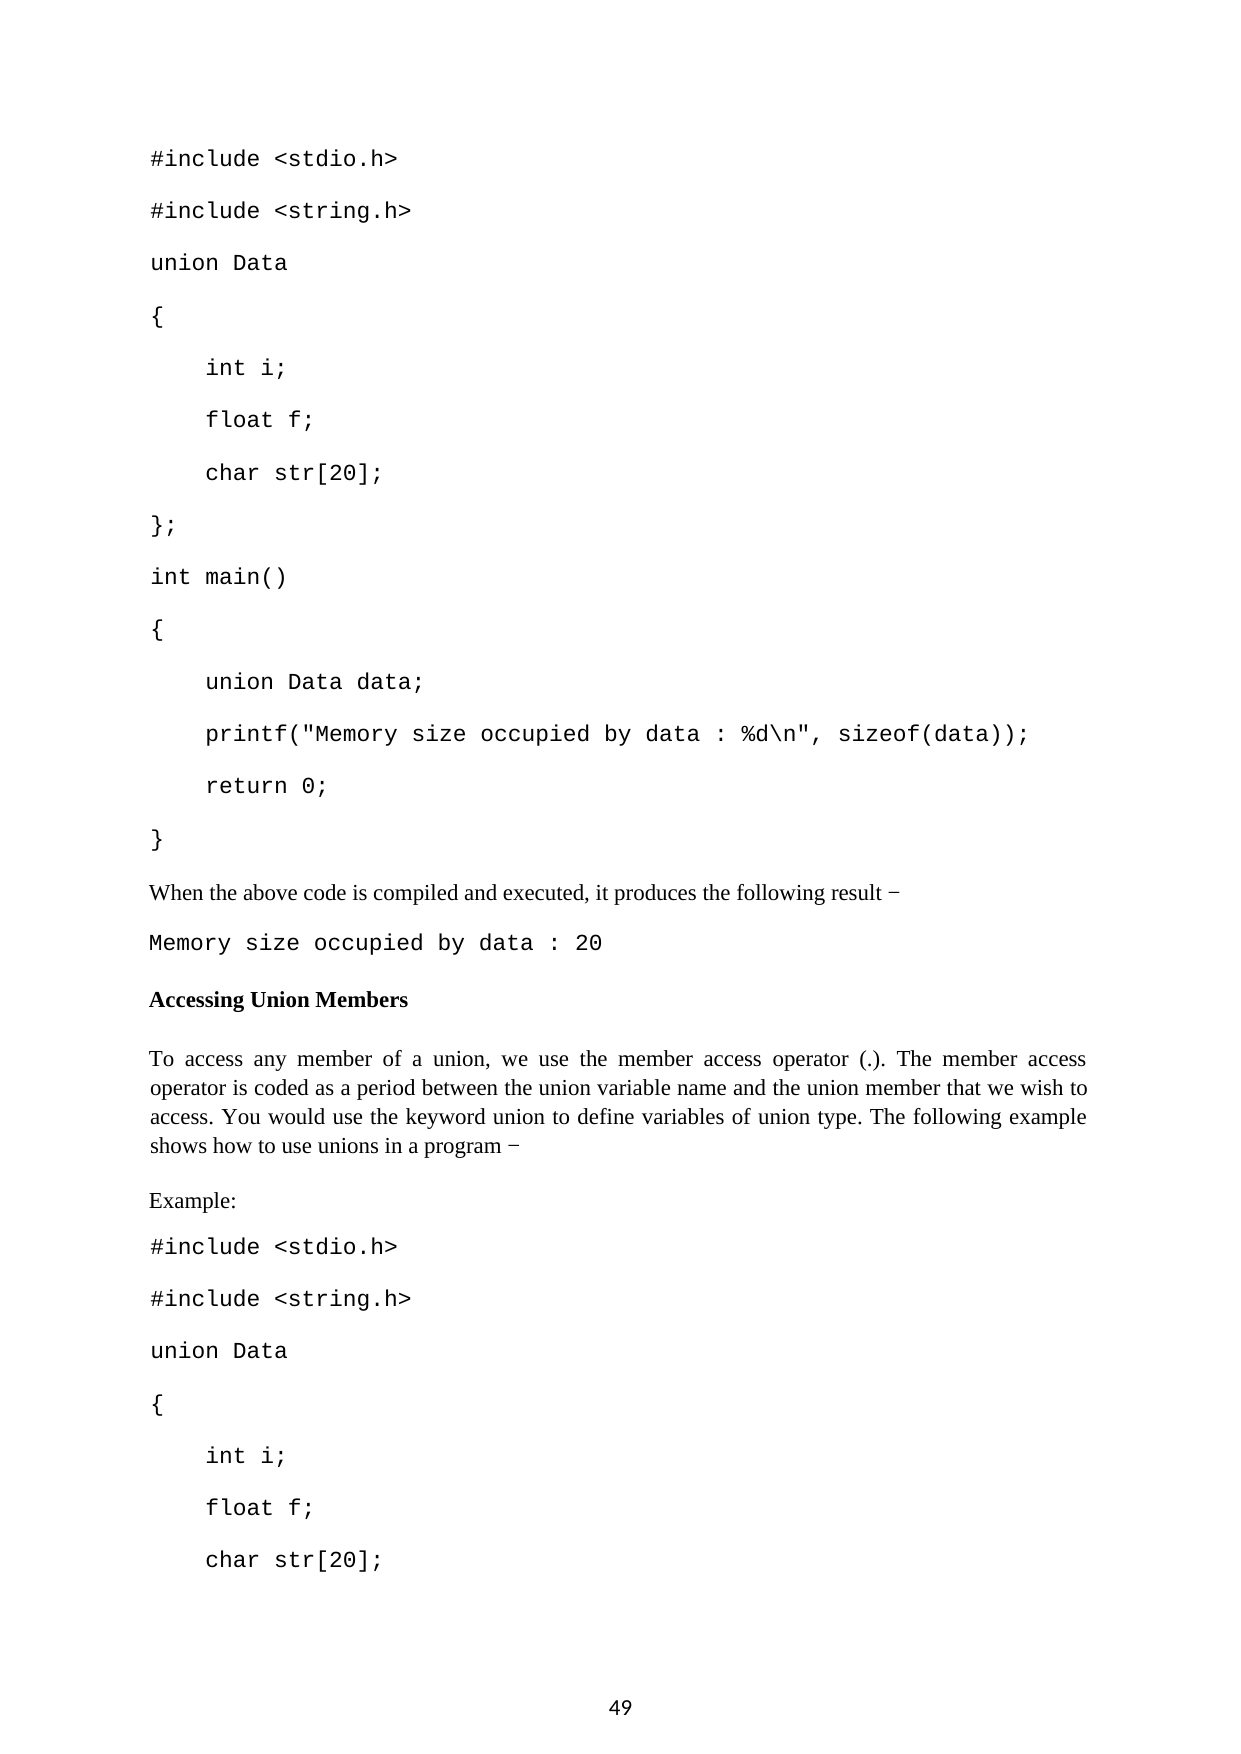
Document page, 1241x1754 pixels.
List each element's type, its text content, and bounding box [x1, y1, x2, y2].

text float f; [150, 1497, 1090, 1522]
text int i; [150, 356, 1090, 382]
text #include <string.h> [150, 1287, 1090, 1313]
subtitle Accessing Union Members [149, 986, 1090, 1013]
text float f; [150, 408, 1090, 434]
text { [150, 1392, 1090, 1418]
text #include <stdio.h> [150, 1235, 1090, 1261]
text char str[20]; [150, 461, 1090, 487]
text }; [150, 513, 1090, 539]
text #include <string.h> [150, 199, 1090, 225]
text int i; [150, 1444, 1090, 1470]
text To access any member of a union, we use the member access operator (.). The member access operator is coded as a period between the union variable name and the union member that we wish to access. You would use the keyword union to define variables of union type. The following example shows how to use unions in a program − [149, 1045, 1089, 1158]
text printf("Memory size occupied by data : %d\n", sizeof(data)); [150, 722, 1090, 748]
text int main() [150, 565, 1090, 591]
text union Data [150, 252, 1090, 278]
text union Data [150, 1340, 1090, 1366]
text union Data data; [150, 670, 1090, 696]
text { [150, 618, 1090, 644]
text Memory size occupied by data : 20 [149, 931, 1073, 957]
text return 0; [150, 774, 1090, 801]
text { [150, 304, 1090, 330]
text #include <stdio.h> [150, 147, 1090, 173]
text Example: [149, 1187, 1089, 1214]
text char str[20]; [150, 1549, 1090, 1575]
text } [150, 827, 1090, 853]
text When the above code is compiled and executed, it produces the following result − [149, 879, 1089, 906]
